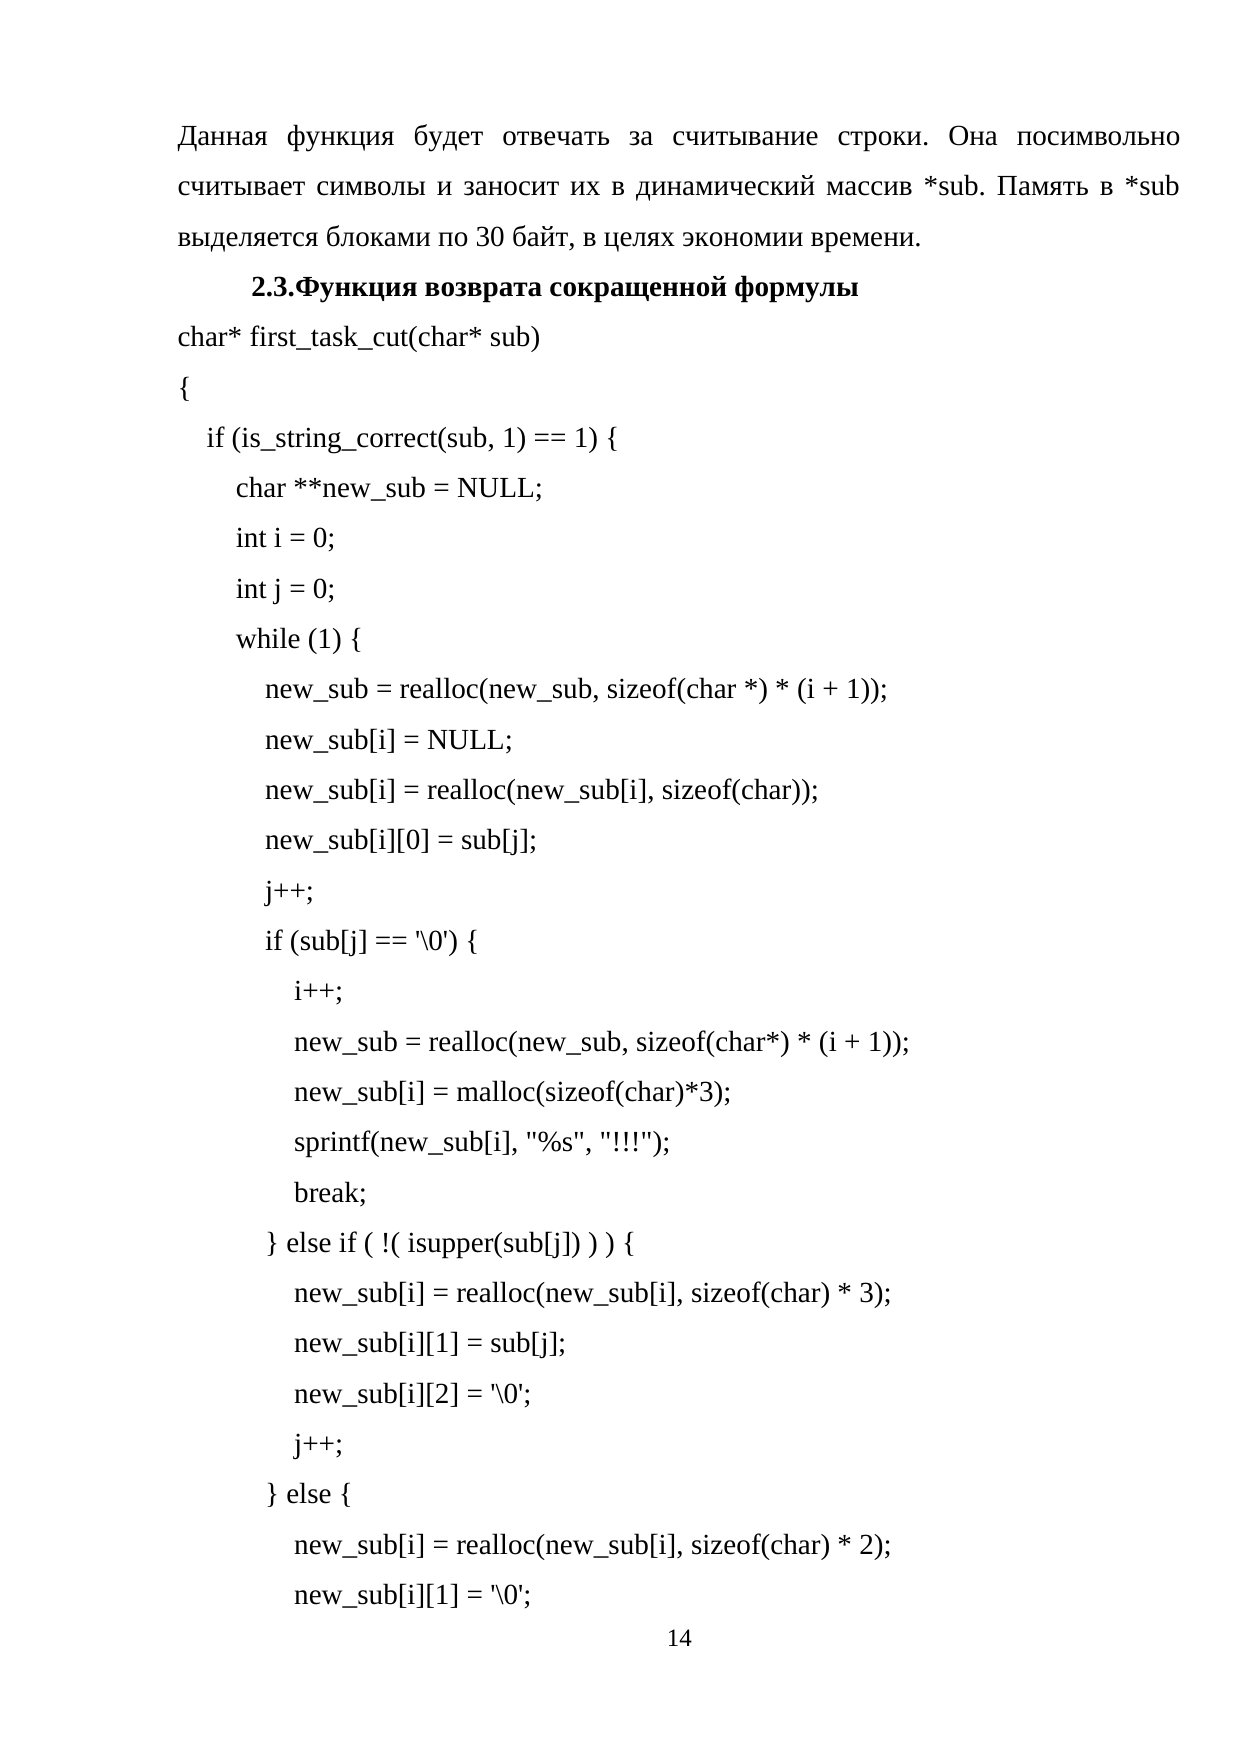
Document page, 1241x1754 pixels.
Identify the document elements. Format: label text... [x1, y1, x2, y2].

text new_sub[i][2] = '\0'; [177, 1376, 1181, 1409]
text break; [177, 1175, 1181, 1208]
text new_sub = realloc(new_sub, sizeof(char*) * (i + 1)); [177, 1024, 1181, 1057]
text new_sub = realloc(new_sub, sizeof(char *) * (i + 1)); [177, 672, 1181, 705]
text if (is_string_correct(sub, 1) == 1) { [177, 420, 1181, 453]
text 2.3.Функция возврата сокращенной формулы [177, 269, 1181, 303]
text int i = 0; [177, 521, 1181, 554]
text int j = 0; [177, 571, 1181, 604]
text j++; [177, 873, 1181, 906]
text char* first_task_cut(char* sub) [177, 319, 1181, 353]
text if (sub[j] == '\0') { [177, 923, 1181, 957]
text new_sub[i] = realloc(new_sub[i], sizeof(char)); [177, 772, 1181, 806]
text while (1) { [177, 621, 1181, 655]
text new_sub[i][1] = sub[j]; [177, 1326, 1181, 1359]
text j++; [177, 1426, 1181, 1460]
text new_sub[i] = NULL; [177, 722, 1181, 755]
text sprintf(new_sub[i], "%s", "!!!"); [177, 1124, 1181, 1158]
text } else { [177, 1477, 1181, 1510]
text { [177, 370, 1181, 403]
text new_sub[i][0] = sub[j]; [177, 822, 1181, 856]
text new_sub[i][1] = '\0'; [177, 1577, 1181, 1611]
text i++; [177, 973, 1181, 1007]
text new_sub[i] = realloc(new_sub[i], sizeof(char) * 2); [177, 1527, 1181, 1560]
text new_sub[i] = realloc(new_sub[i], sizeof(char) * 3); [177, 1275, 1181, 1309]
text char **new_sub = NULL; [177, 470, 1181, 504]
text new_sub[i] = malloc(sizeof(char)*3); [177, 1074, 1181, 1108]
text Данная функция будет отвечать за считывание строки. Она посимвольно считывает символы и заносит их в динамический массив *sub. Память в *sub выделяется блоками по 30 байт, в целях экономии времени. [177, 118, 1181, 252]
text } else if ( !( isupper(sub[j]) ) ) { [177, 1225, 1181, 1258]
